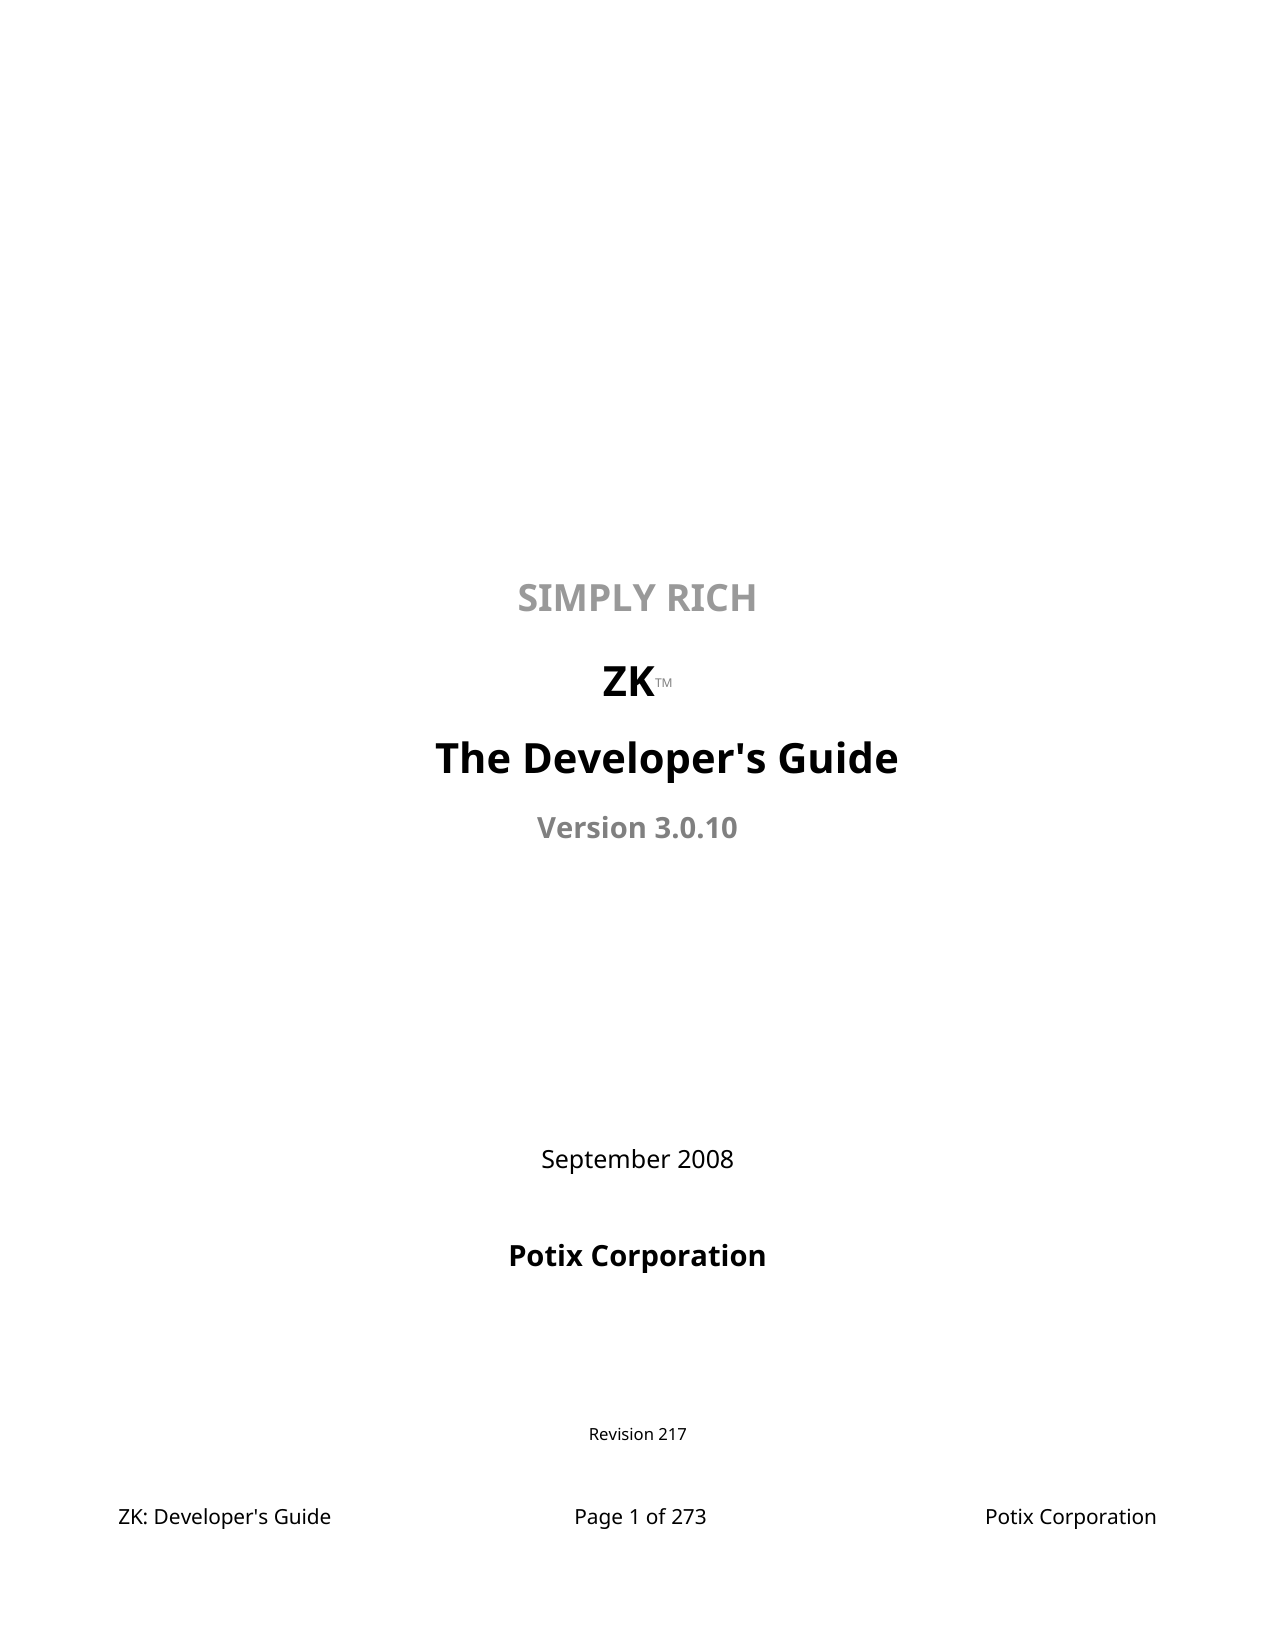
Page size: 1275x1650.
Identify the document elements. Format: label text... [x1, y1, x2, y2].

text Potix Corporation [118, 1235, 1157, 1275]
title The Developer's Guide [177, 729, 1157, 786]
text Revision 217 [118, 1422, 1157, 1445]
text SIMPLY RICH [118, 571, 1157, 622]
text ZKTM [118, 652, 1157, 708]
subtitle Version 3.0.10 [118, 807, 1157, 847]
text September 2008 [118, 1142, 1157, 1176]
